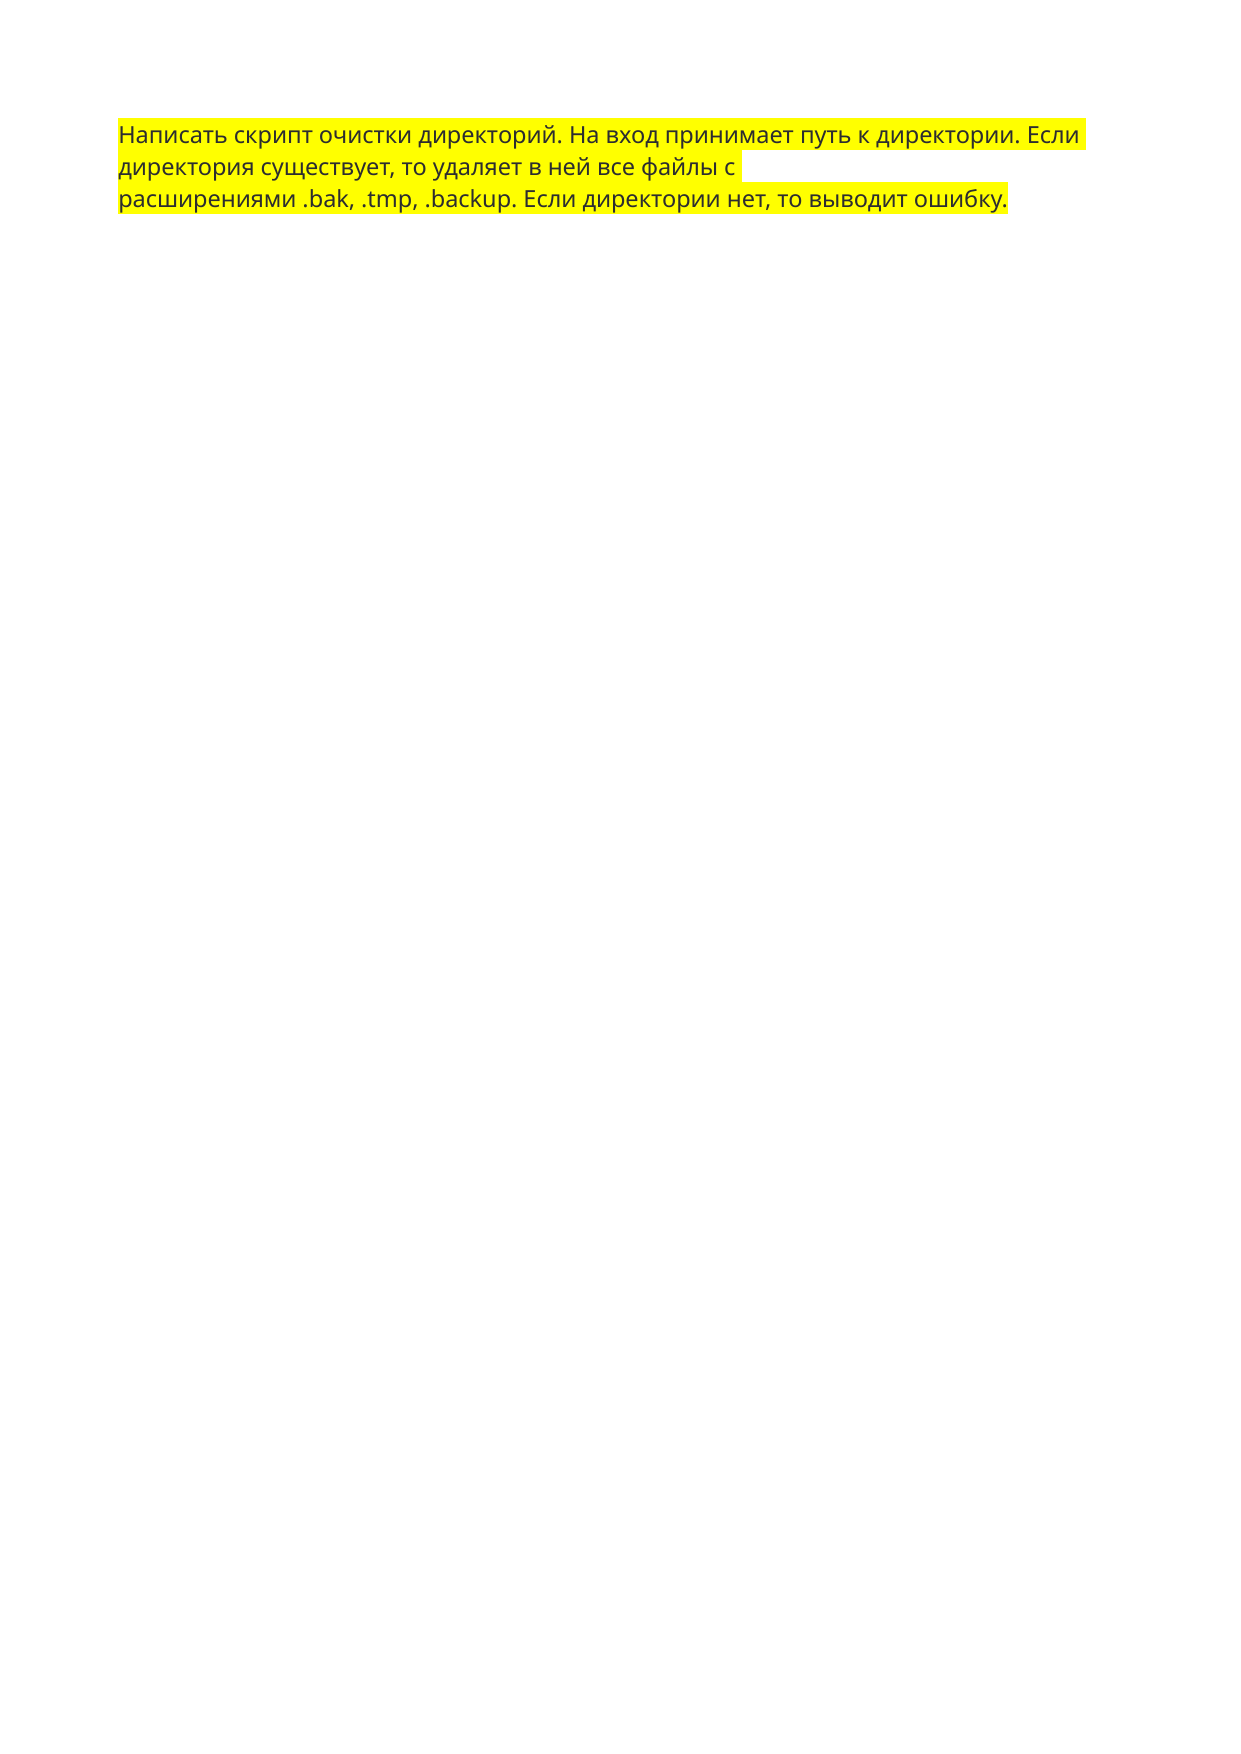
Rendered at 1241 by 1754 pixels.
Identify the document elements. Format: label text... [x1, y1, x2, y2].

text Написать скрипт очистки директорий. На вход принимает путь к директории. Если директория существует, то удаляет в ней все файлы с расширениями .bak, .tmp, .backup. Если директории нет, то выводит ошибку. [118, 118, 1122, 214]
